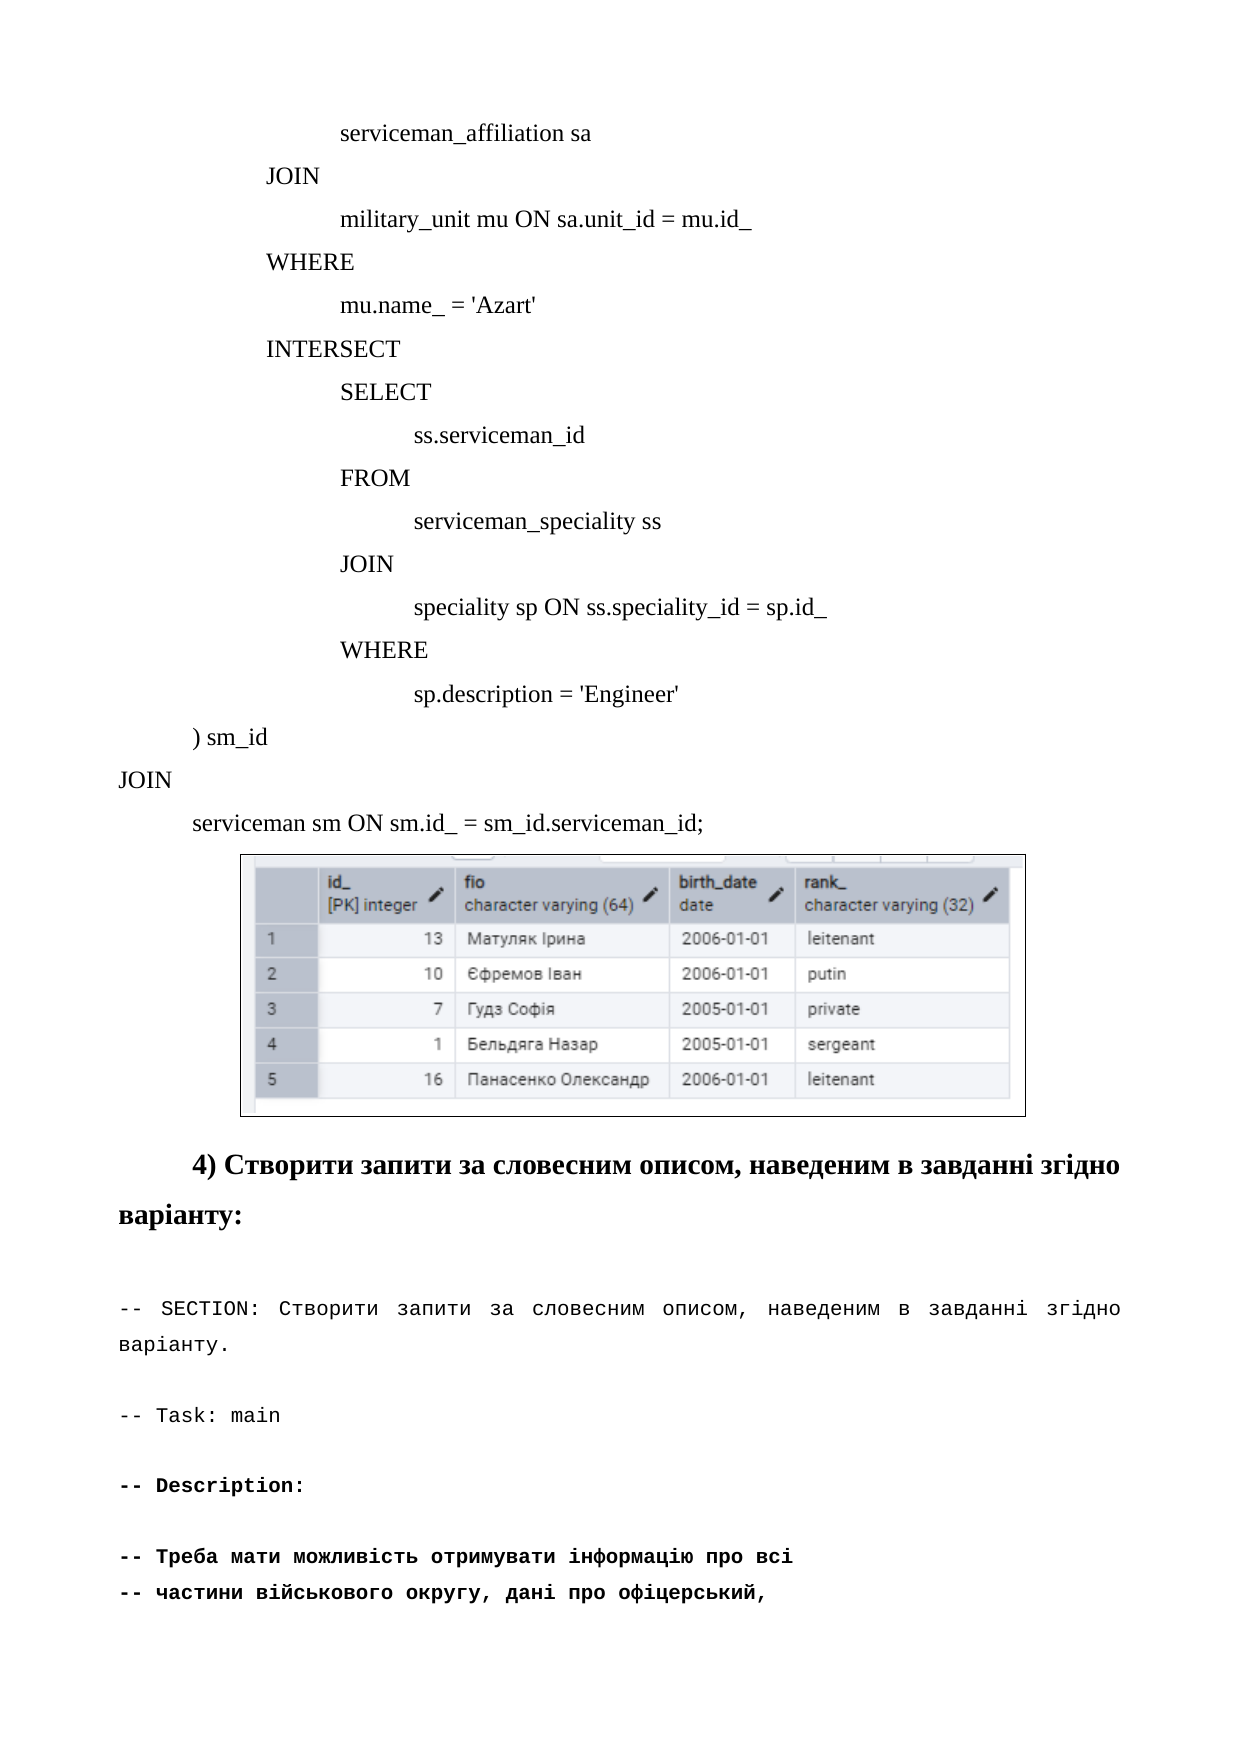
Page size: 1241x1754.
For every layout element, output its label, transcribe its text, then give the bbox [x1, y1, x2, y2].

text INTERSECT [118, 334, 1122, 362]
text WHERE [118, 247, 1122, 276]
text speciality sp ON ss.speciality_id = sp.id_ [118, 592, 1122, 621]
picture [242, 856, 1023, 1113]
text FROM [118, 463, 1122, 492]
text -- SECTION: Створити запити за словесним описом, наведеним в завданні згідно варіанту. [118, 1298, 1122, 1357]
text [241, 855, 1025, 1116]
text -- Треба мати можливість отримувати інформацію про всі [118, 1546, 1122, 1570]
text SELECT [118, 377, 1122, 406]
text sp.description = 'Engineer' [118, 679, 1122, 707]
text JOIN [118, 161, 1122, 190]
text serviceman sm ON sm.id_ = sm_id.serviceman_id; [118, 808, 1122, 837]
text military_unit mu ON sa.unit_id = mu.id_ [118, 204, 1122, 233]
text 4) Створити запити за словесним описом, наведеним в завданні згідно [118, 851, 1122, 1181]
text -- Task: main [118, 1404, 1122, 1428]
text WHERE [118, 636, 1122, 664]
text serviceman_affiliation sa [118, 118, 1122, 147]
text ss.serviceman_id [118, 420, 1122, 449]
text -- частини військового округу, дані про офіцерський, [118, 1582, 1122, 1605]
text ) sm_id [118, 722, 1122, 751]
text mu.name_ = 'Azart' [118, 291, 1122, 319]
text -- Description: [118, 1475, 1122, 1499]
text варіанту: [118, 1197, 1122, 1231]
text serviceman_speciality ss [118, 506, 1122, 535]
text JOIN [118, 765, 1122, 794]
text JOIN [118, 549, 1122, 578]
